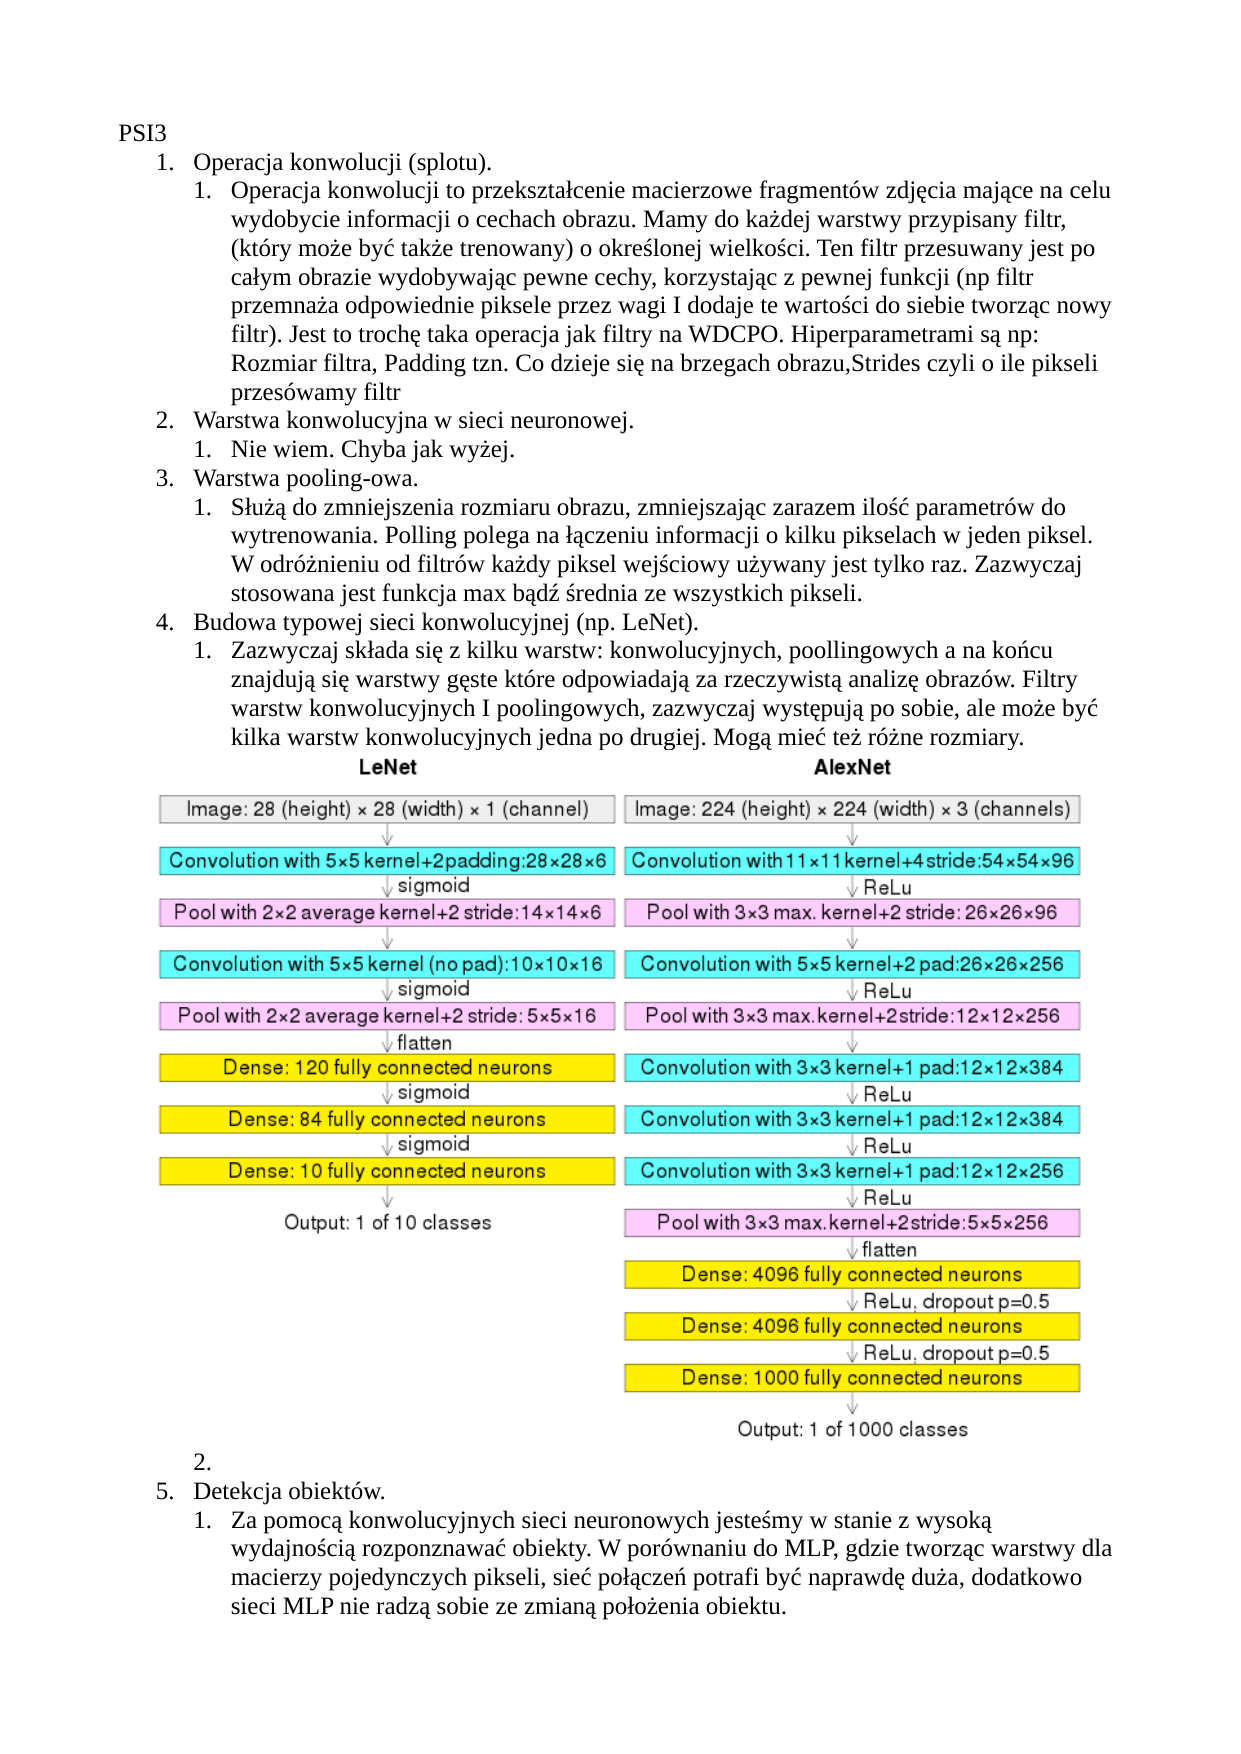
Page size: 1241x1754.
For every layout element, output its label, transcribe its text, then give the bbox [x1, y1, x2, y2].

list Detekcja obiektów. [156, 1476, 1122, 1505]
list Budowa typowej sieci konwolucyjnej (np. LeNet). [156, 607, 1122, 636]
list Warstwa konwolucyjna w sieci neuronowej. [156, 406, 1122, 434]
list Nie wiem. Chyba jak wyżej. [193, 434, 1122, 463]
list Warstwa pooling-owa. [156, 463, 1122, 492]
picture [155, 750, 1085, 1448]
text PSI3 [118, 118, 1122, 147]
list Zazwyczaj składa się z kilku warstw: konwolucyjnych, poollingowych a na końcu znajdują się warstwy gęste które odpowiadają za rzeczywistą analizę obrazów. Filtry warstw konwolucyjnych I poolingowych, zazwyczaj występują po sobie, ale może być kilka warstw konwolucyjnych jedna po drugiej. Mogą mieć też różne rozmiary. [193, 636, 1122, 751]
list Operacja konwolucji (splotu). [156, 147, 1122, 176]
list Służą do zmniejszenia rozmiaru obrazu, zmniejszając zarazem ilość parametrów do wytrenowania. Polling polega na łączeniu informacji o kilku pikselach w jeden piksel. W odróżnieniu od filtrów każdy piksel wejściowy używany jest tylko raz. Zazwyczaj stosowana jest funkcja max bądź średnia ze wszystkich pikseli. [193, 492, 1122, 607]
list Operacja konwolucji to przekształcenie macierzowe fragmentów zdjęcia mające na celu wydobycie informacji o cechach obrazu. Mamy do każdej warstwy przypisany filtr, (który może być także trenowany) o określonej wielkości. Ten filtr przesuwany jest po całym obrazie wydobywając pewne cechy, korzystając z pewnej funkcji (np filtr przemnaża odpowiednie piksele przez wagi I dodaje te wartości do siebie tworząc nowy filtr). Jest to trochę taka operacja jak filtry na WDCPO. Hiperparametrami są np: Rozmiar filtra, Padding tzn. Co dzieje się na brzegach obrazu,Strides czyli o ile pikseli przesówamy filtr [193, 176, 1122, 406]
list Za pomocą konwolucyjnych sieci neuronowych jesteśmy w stanie z wysoką wydajnością rozponznawać obiekty. W porównaniu do MLP, gdzie tworząc warstwy dla macierzy pojedynczych pikseli, sieć połączeń potrafi być naprawdę duża, dodatkowo sieci MLP nie radzą sobie ze zmianą położenia obiektu. [193, 1505, 1122, 1620]
